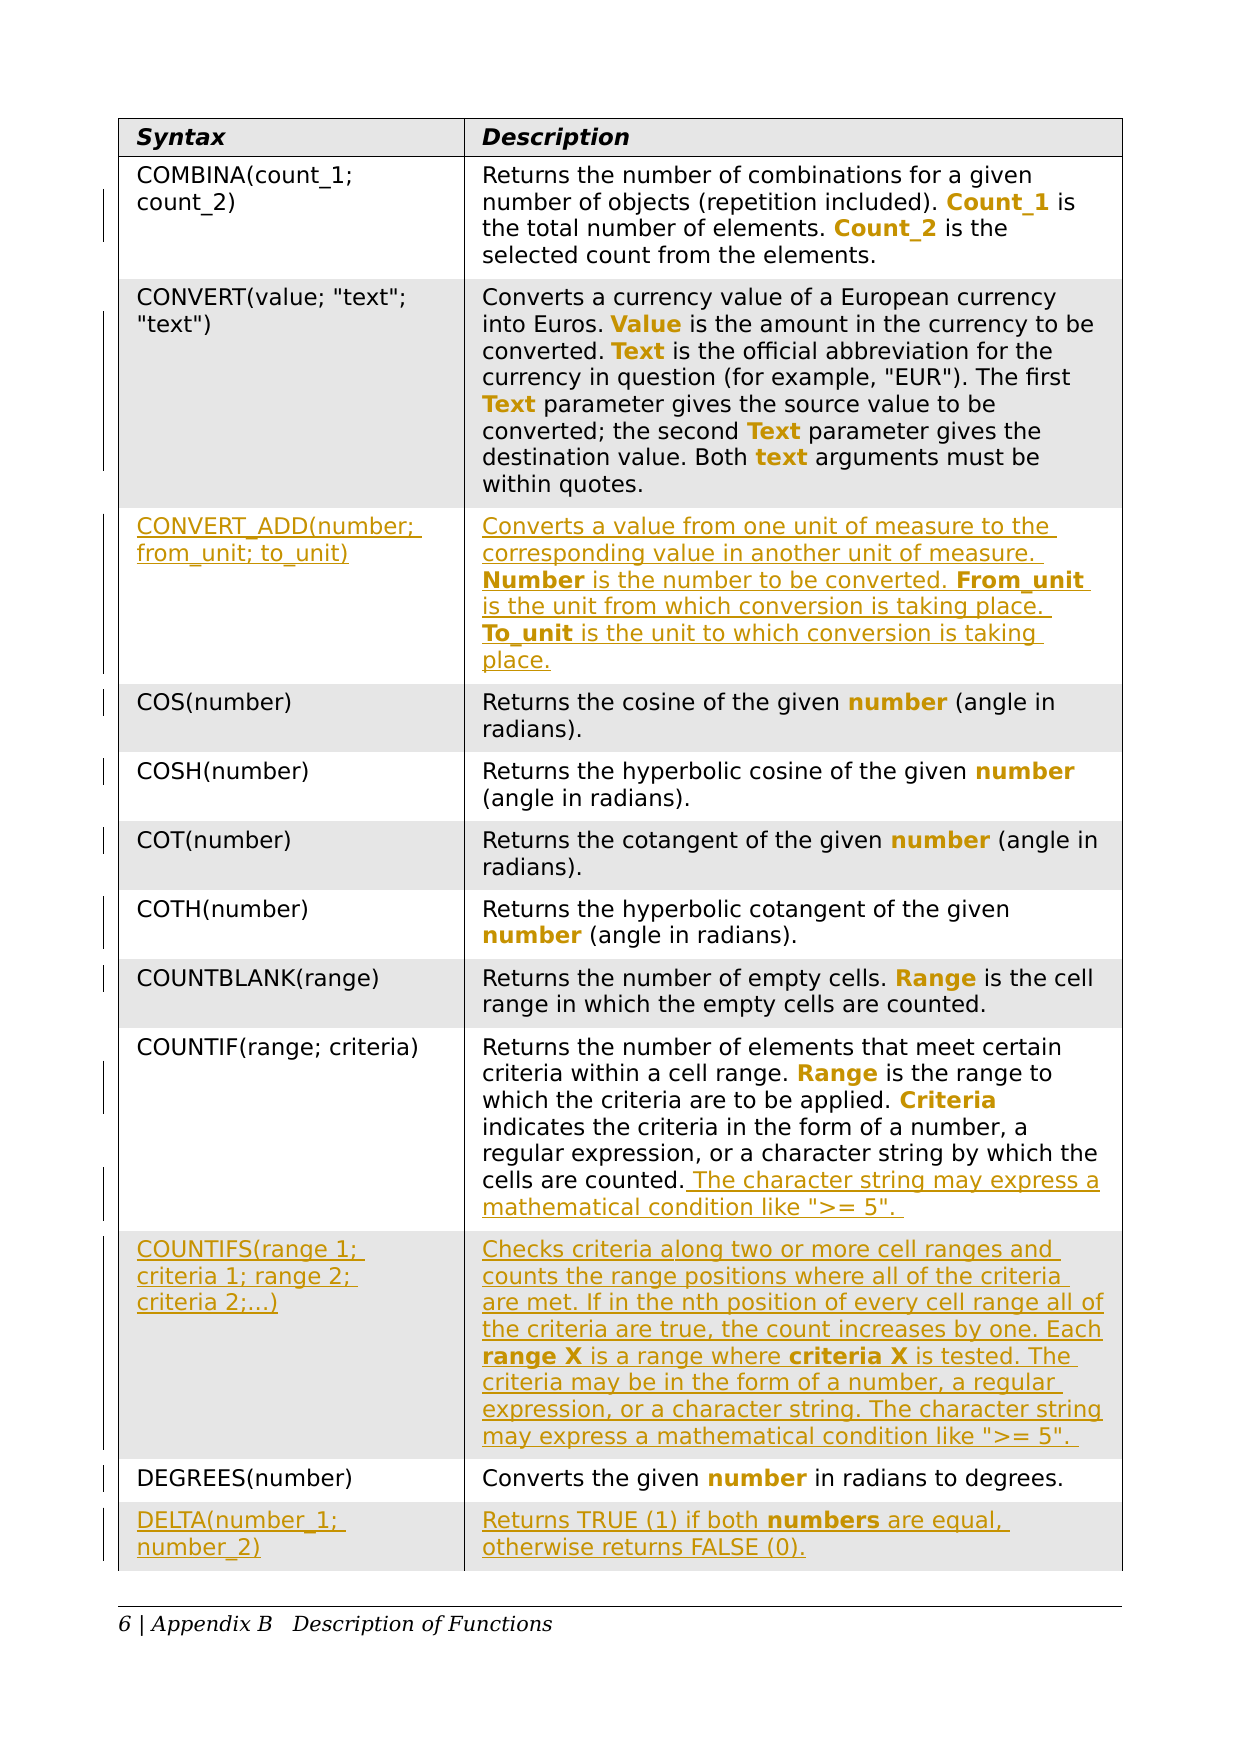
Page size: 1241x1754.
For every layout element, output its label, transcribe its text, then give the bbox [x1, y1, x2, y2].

table_cell COUNTIFS(range 1; criteria 1; range 2; criteria 2;...) [119, 1231, 464, 1459]
table_cell Returns the number of combinations for a given number of objects (repetition included). Count_1 is the total number of elements. Count_2 is the selected count from the elements. [465, 157, 1122, 279]
table_header Description [465, 119, 1122, 156]
table_cell Returns the cosine of the given number (angle in radians). [465, 684, 1122, 752]
table_cell Checks criteria along two or more cell ranges and counts the range positions where all of the criteria are met. If in the nth position of every cell range all of the criteria are true, the count increases by one. Each range X is a range where criteria X is tested. The criteria may be in the form of a number, a regular expression, or a character string. The character string may express a mathematical condition like ">= 5". [465, 1231, 1122, 1459]
table_cell COSH(number) [119, 753, 464, 821]
table_cell CONVERT(value; "text"; "text") [119, 279, 464, 508]
table_cell Converts the given number in radians to degrees. [465, 1460, 1122, 1502]
table_header Syntax [119, 119, 464, 156]
table_cell COT(number) [119, 821, 464, 890]
table_cell COTH(number) [119, 890, 464, 959]
table_cell Returns the hyperbolic cotangent of the given number (angle in radians). [465, 890, 1122, 959]
table_cell CONVERT_ADD(number; from_unit; to_unit) [119, 508, 464, 683]
table_cell Returns TRUE (1) if both numbers are equal, otherwise returns FALSE (0). [465, 1502, 1122, 1571]
table_cell Returns the cotangent of the given number (angle in radians). [465, 821, 1122, 890]
table_cell Converts a currency value of a European currency into Euros. Value is the amount in the currency to be converted. Text is the official abbreviation for the currency in question (for example, "EUR"). The first Text parameter gives the source value to be converted; the second Text parameter gives the destination value. Both text arguments must be within quotes. [465, 279, 1122, 508]
table_cell COMBINA(count_1; count_2) [119, 157, 464, 279]
table_cell Returns the number of empty cells. Range is the cell range in which the empty cells are counted. [465, 959, 1122, 1028]
table_cell DELTA(number_1; number_2) [119, 1502, 464, 1571]
table_cell COS(number) [119, 684, 464, 752]
table_cell COUNTIF(range; criteria) [119, 1028, 464, 1231]
table_cell Returns the hyperbolic cosine of the given number (angle in radians). [465, 753, 1122, 821]
table_cell Returns the number of elements that meet certain criteria within a cell range. Range is the range to which the criteria are to be applied. Criteria indicates the criteria in the form of a number, a regular expression, or a character string by which the cells are counted. The character string may express a mathematical condition like ">= 5". [465, 1028, 1122, 1231]
table_cell Converts a value from one unit of measure to the corresponding value in another unit of measure. Number is the number to be converted. From_unit is the unit from which conversion is taking place. To_unit is the unit to which conversion is taking place. [465, 508, 1122, 683]
table_cell COUNTBLANK(range) [119, 959, 464, 1028]
table_cell DEGREES(number) [119, 1460, 464, 1502]
